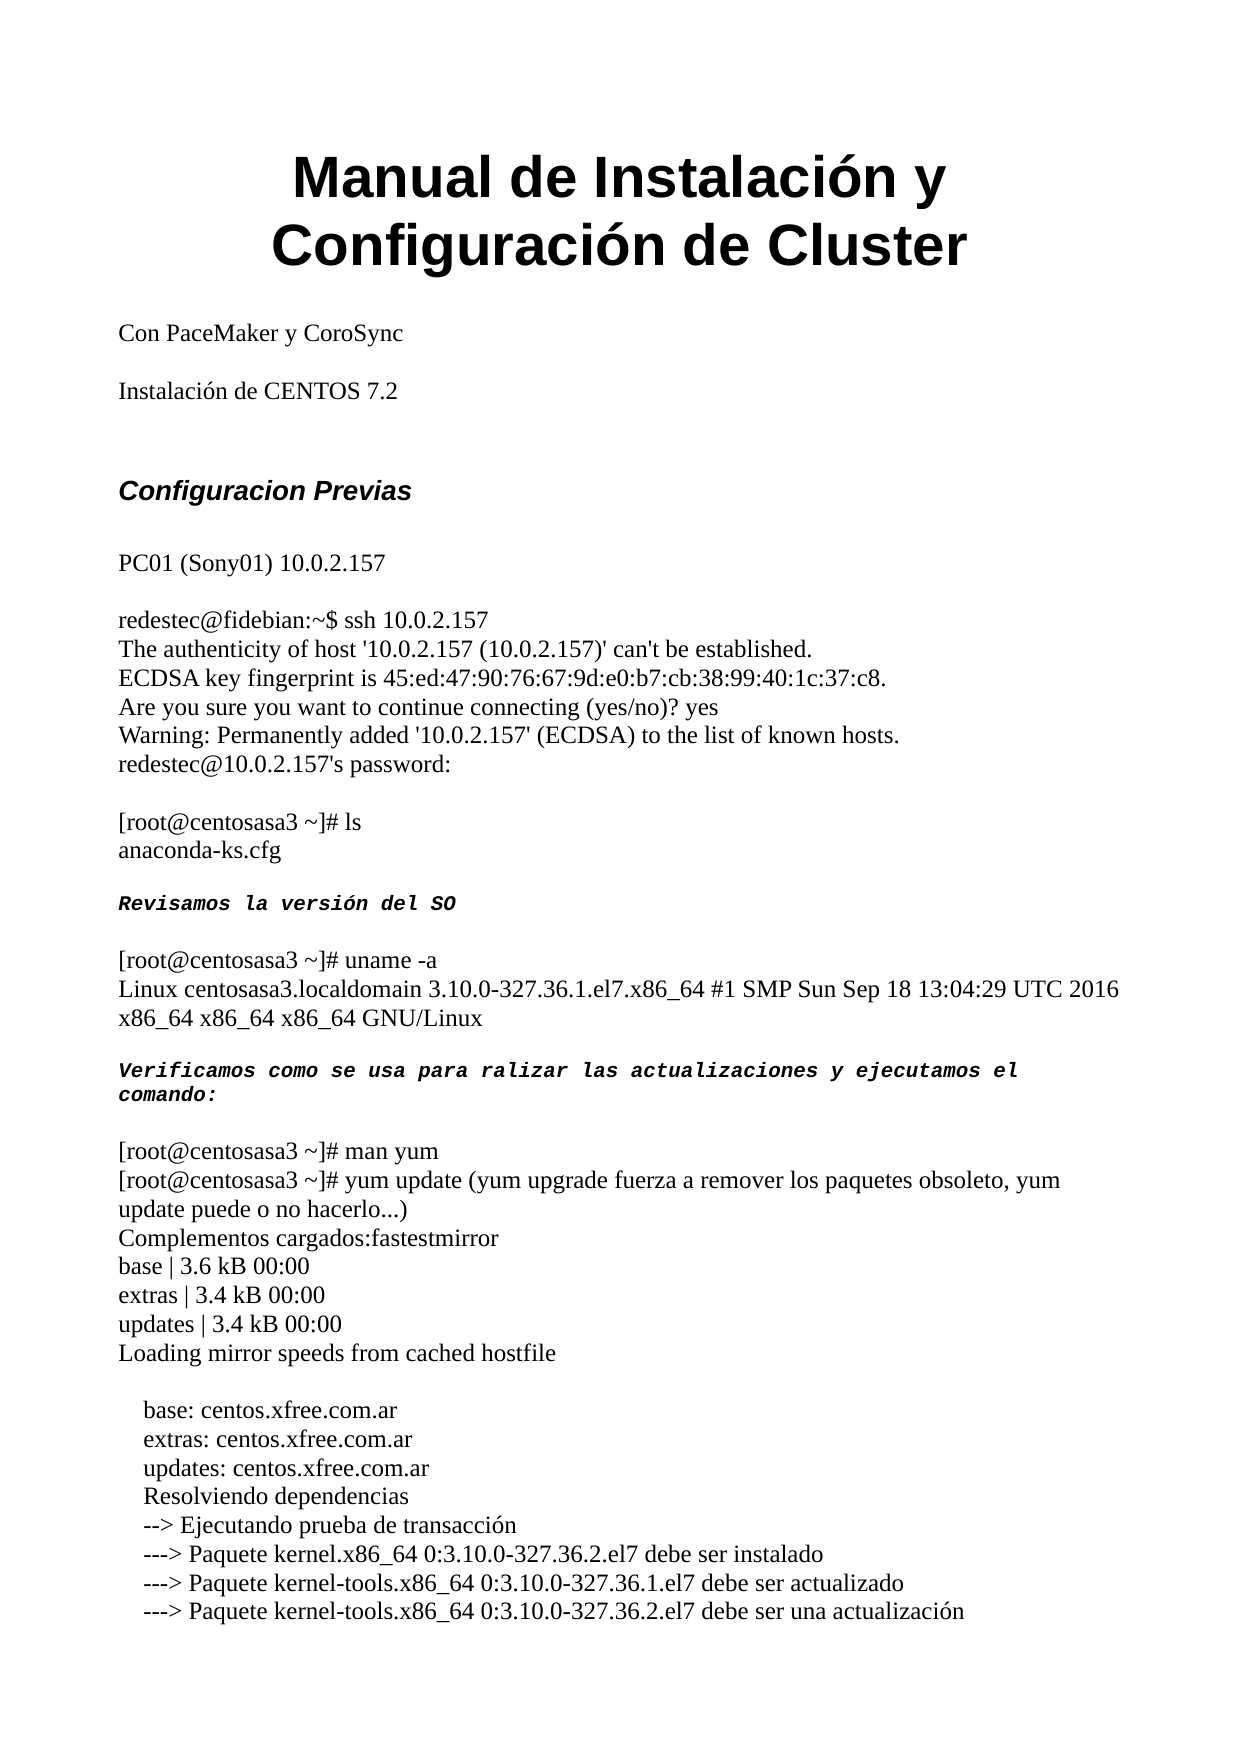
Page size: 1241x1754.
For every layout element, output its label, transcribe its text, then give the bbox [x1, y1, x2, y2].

text [root@centosasa3 ~]# uname -a [118, 945, 1122, 974]
text Verificamos como se usa para ralizar las actualizaciones y ejecutamos el comando: [118, 1060, 1122, 1108]
text ---> Paquete kernel.x86_64 0:3.10.0-327.36.2.el7 debe ser instalado [118, 1539, 1122, 1568]
text updates | 3.4 kB 00:00 [118, 1309, 1122, 1338]
text ---> Paquete kernel-tools.x86_64 0:3.10.0-327.36.2.el7 debe ser una actualización [118, 1596, 1122, 1625]
text Resolviendo dependencias [118, 1481, 1122, 1510]
text base | 3.6 kB 00:00 [118, 1251, 1122, 1280]
title Manual de Instalación y Configuración de Cluster [118, 143, 1122, 277]
text Warning: Permanently added '10.0.2.157' (ECDSA) to the list of known hosts. [118, 720, 1122, 749]
text Revisamos la versión del SO [118, 893, 1122, 917]
text extras | 3.4 kB 00:00 [118, 1280, 1122, 1309]
text Con PaceMaker y CoroSync [118, 318, 1122, 347]
text Linux centosasa3.localdomain 3.10.0-327.36.1.el7.x86_64 #1 SMP Sun Sep 18 13:04:29 UTC 2016 x86_64 x86_64 x86_64 GNU/Linux [118, 974, 1122, 1032]
text Loading mirror speeds from cached hostfile [118, 1338, 1122, 1366]
text Are you sure you want to continue connecting (yes/no)? yes [118, 692, 1122, 720]
text redestec@10.0.2.157's password: [118, 749, 1122, 778]
text [root@centosasa3 ~]# man yum [118, 1136, 1122, 1165]
text redestec@fidebian:~$ ssh 10.0.2.157 [118, 605, 1122, 634]
text Complementos cargados:fastestmirror [118, 1223, 1122, 1251]
text anaconda-ks.cfg [118, 835, 1122, 864]
text extras: centos.xfree.com.ar [118, 1424, 1122, 1453]
text base: centos.xfree.com.ar [118, 1395, 1122, 1424]
text updates: centos.xfree.com.ar [118, 1453, 1122, 1481]
text [root@centosasa3 ~]# yum update (yum upgrade fuerza a remover los paquetes obsoleto, yum update puede o no hacerlo...) [118, 1165, 1122, 1223]
text [root@centosasa3 ~]# ls [118, 807, 1122, 835]
text The authenticity of host '10.0.2.157 (10.0.2.157)' can't be established. [118, 634, 1122, 663]
text --> Ejecutando prueba de transacción [118, 1510, 1122, 1539]
text Instalación de CENTOS 7.2 [118, 376, 1122, 405]
text PC01 (Sony01) 10.0.2.157 [118, 548, 1122, 577]
text ---> Paquete kernel-tools.x86_64 0:3.10.0-327.36.1.el7 debe ser actualizado [118, 1568, 1122, 1596]
subtitle Configuracion Previas [118, 475, 1122, 507]
text ECDSA key fingerprint is 45:ed:47:90:76:67:9d:e0:b7:cb:38:99:40:1c:37:c8. [118, 663, 1122, 692]
